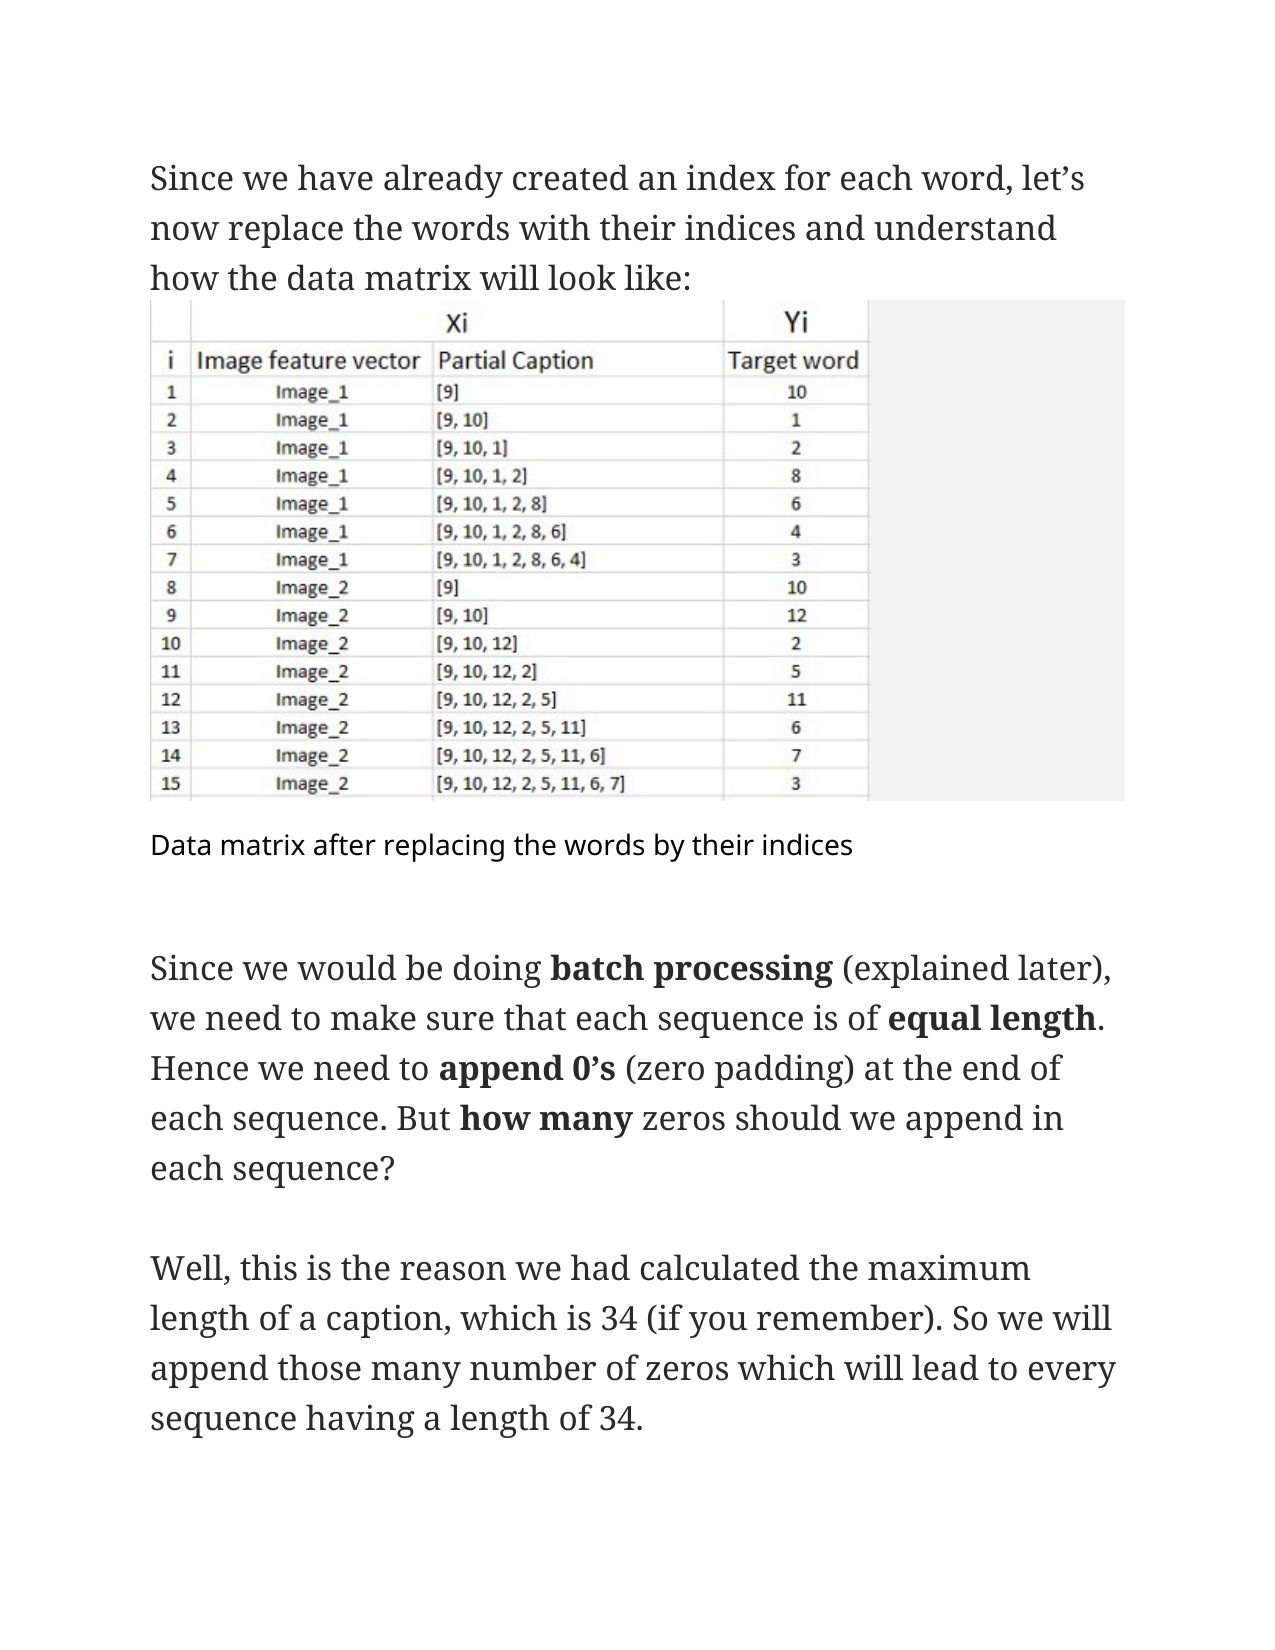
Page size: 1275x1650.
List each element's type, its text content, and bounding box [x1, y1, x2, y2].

text Data matrix after replacing the words by their indices [150, 826, 1125, 864]
text Since we would be doing batch processing (explained later), we need to make sure that each sequence is of equal length. Hence we need to append 0’s (zero padding) at the end of each sequence. But how many zeros should we append in each sequence? [150, 941, 1125, 1191]
text Well, this is the reason we had calculated the maximum length of a caption, which is 34 (if you remember). So we will append those many number of zeros which will lead to every sequence having a length of 34. [150, 1241, 1125, 1441]
text Since we have already created an index for each word, let’s now replace the words with their indices and understand how the data matrix will look like: [150, 150, 1125, 300]
